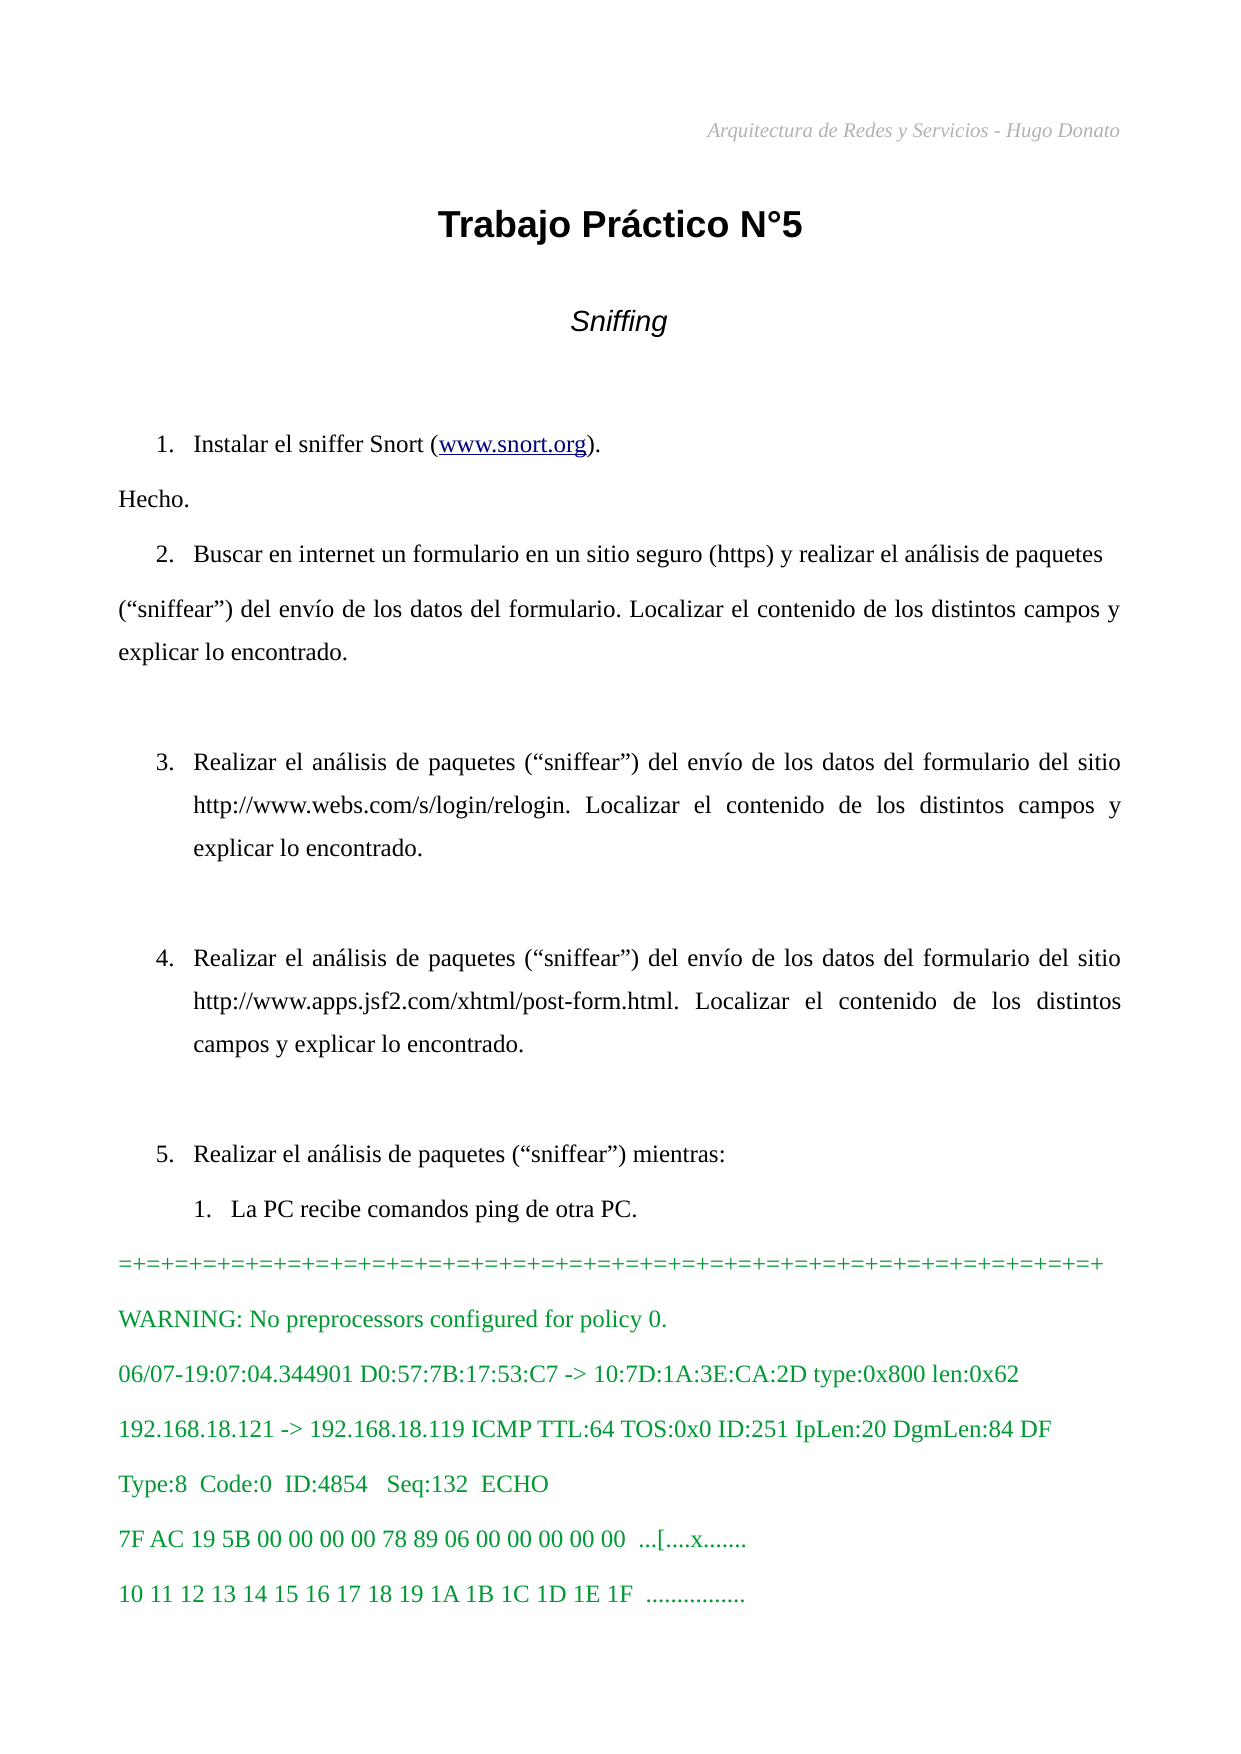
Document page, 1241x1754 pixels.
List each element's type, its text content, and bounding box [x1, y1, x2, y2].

list Instalar el sniffer Snort (www.snort.org). [156, 429, 1122, 457]
text =+=+=+=+=+=+=+=+=+=+=+=+=+=+=+=+=+=+=+=+=+=+=+=+=+=+=+=+=+=+=+=+=+=+=+ [118, 1249, 1122, 1278]
title Trabajo Práctico N°5 [118, 202, 1122, 245]
text 06/07-19:07:04.344901 D0:57:7B:17:53:C7 -> 10:7D:1A:3E:CA:2D type:0x800 len:0x62 [118, 1359, 1122, 1388]
list Realizar el análisis de paquetes (“sniffear”) del envío de los datos del formulario del sitio http://www.apps.jsf2.com/xhtml/post-form.html. Localizar el contenido de los distintos campos y explicar lo encontrado. [156, 943, 1122, 1058]
text WARNING: No preprocessors configured for policy 0. [118, 1304, 1122, 1333]
text Type:8 Code:0 ID:4854 Seq:132 ECHO [118, 1469, 1122, 1498]
text Hecho. [118, 484, 1122, 512]
text 10 11 12 13 14 15 16 17 18 19 1A 1B 1C 1D 1E 1F ................ [118, 1579, 1122, 1608]
text 7F AC 19 5B 00 00 00 00 78 89 06 00 00 00 00 00 ...[....x....... [118, 1524, 1122, 1553]
list Buscar en internet un formulario en un sitio seguro (https) y realizar el análisis de paquetes [156, 539, 1122, 567]
text 192.168.18.121 -> 192.168.18.119 ICMP TTL:64 TOS:0x0 ID:251 IpLen:20 DgmLen:84 DF [118, 1414, 1122, 1443]
list Realizar el análisis de paquetes (“sniffear”) del envío de los datos del formulario del sitio http://www.webs.com/s/login/relogin. Localizar el contenido de los distintos campos y explicar lo encontrado. [156, 747, 1122, 862]
list La PC recibe comandos ping de otra PC. [193, 1194, 1122, 1223]
text (“sniffear”) del envío de los datos del formulario. Localizar el contenido de los distintos campos y explicar lo encontrado. [118, 594, 1122, 666]
subtitle Sniffing [118, 304, 1122, 338]
list Realizar el análisis de paquetes (“sniffear”) mientras: [156, 1139, 1122, 1168]
